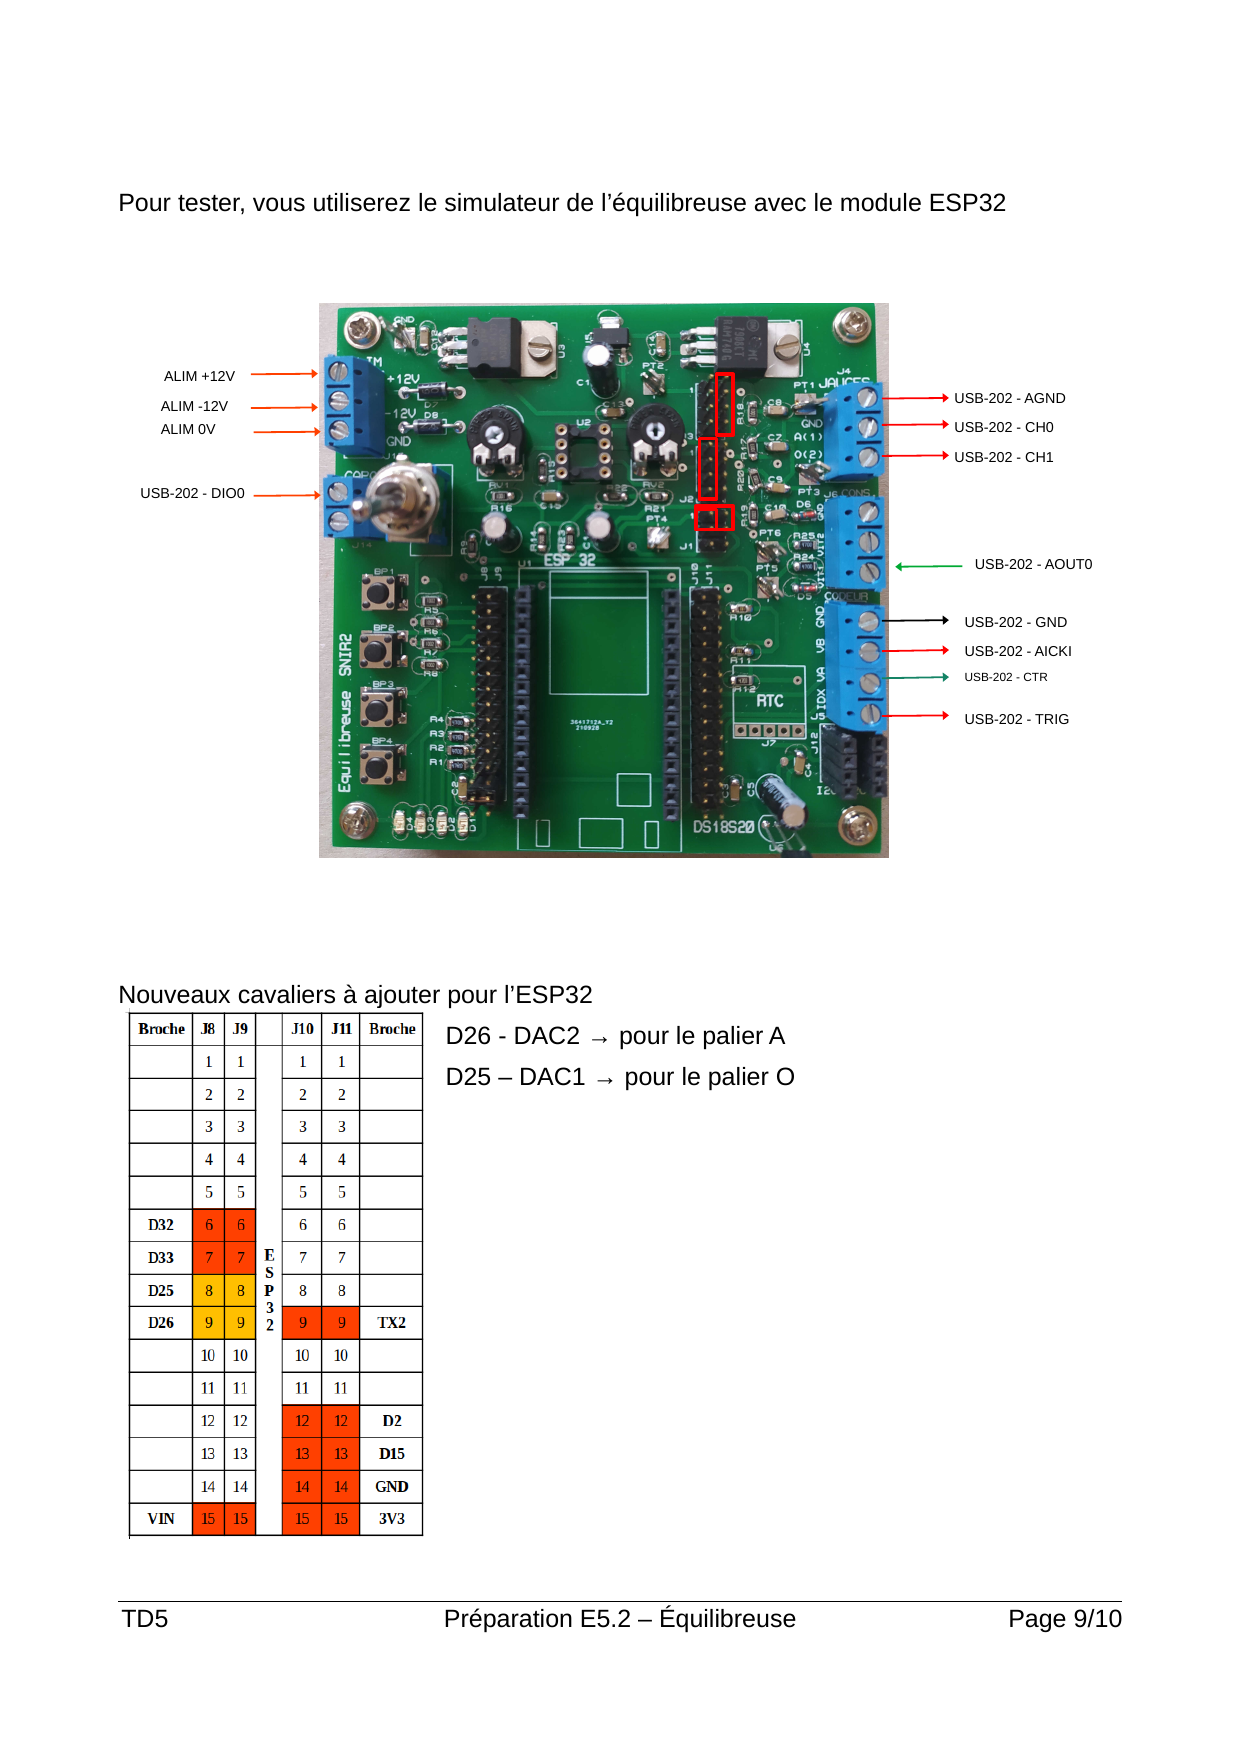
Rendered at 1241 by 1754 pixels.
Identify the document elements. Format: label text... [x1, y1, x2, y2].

text Pour tester, vous utiliserez le simulateur de l’équilibreuse avec le module ESP32 [118, 188, 1122, 217]
text D25 – DAC1 → pour le palier O [428, 1062, 1122, 1091]
text Nouveaux cavaliers à ajouter pour l’ESP32 [118, 980, 1122, 1008]
picture [125, 1008, 428, 1539]
text D26 - DAC2 → pour le palier A [428, 1021, 1122, 1050]
